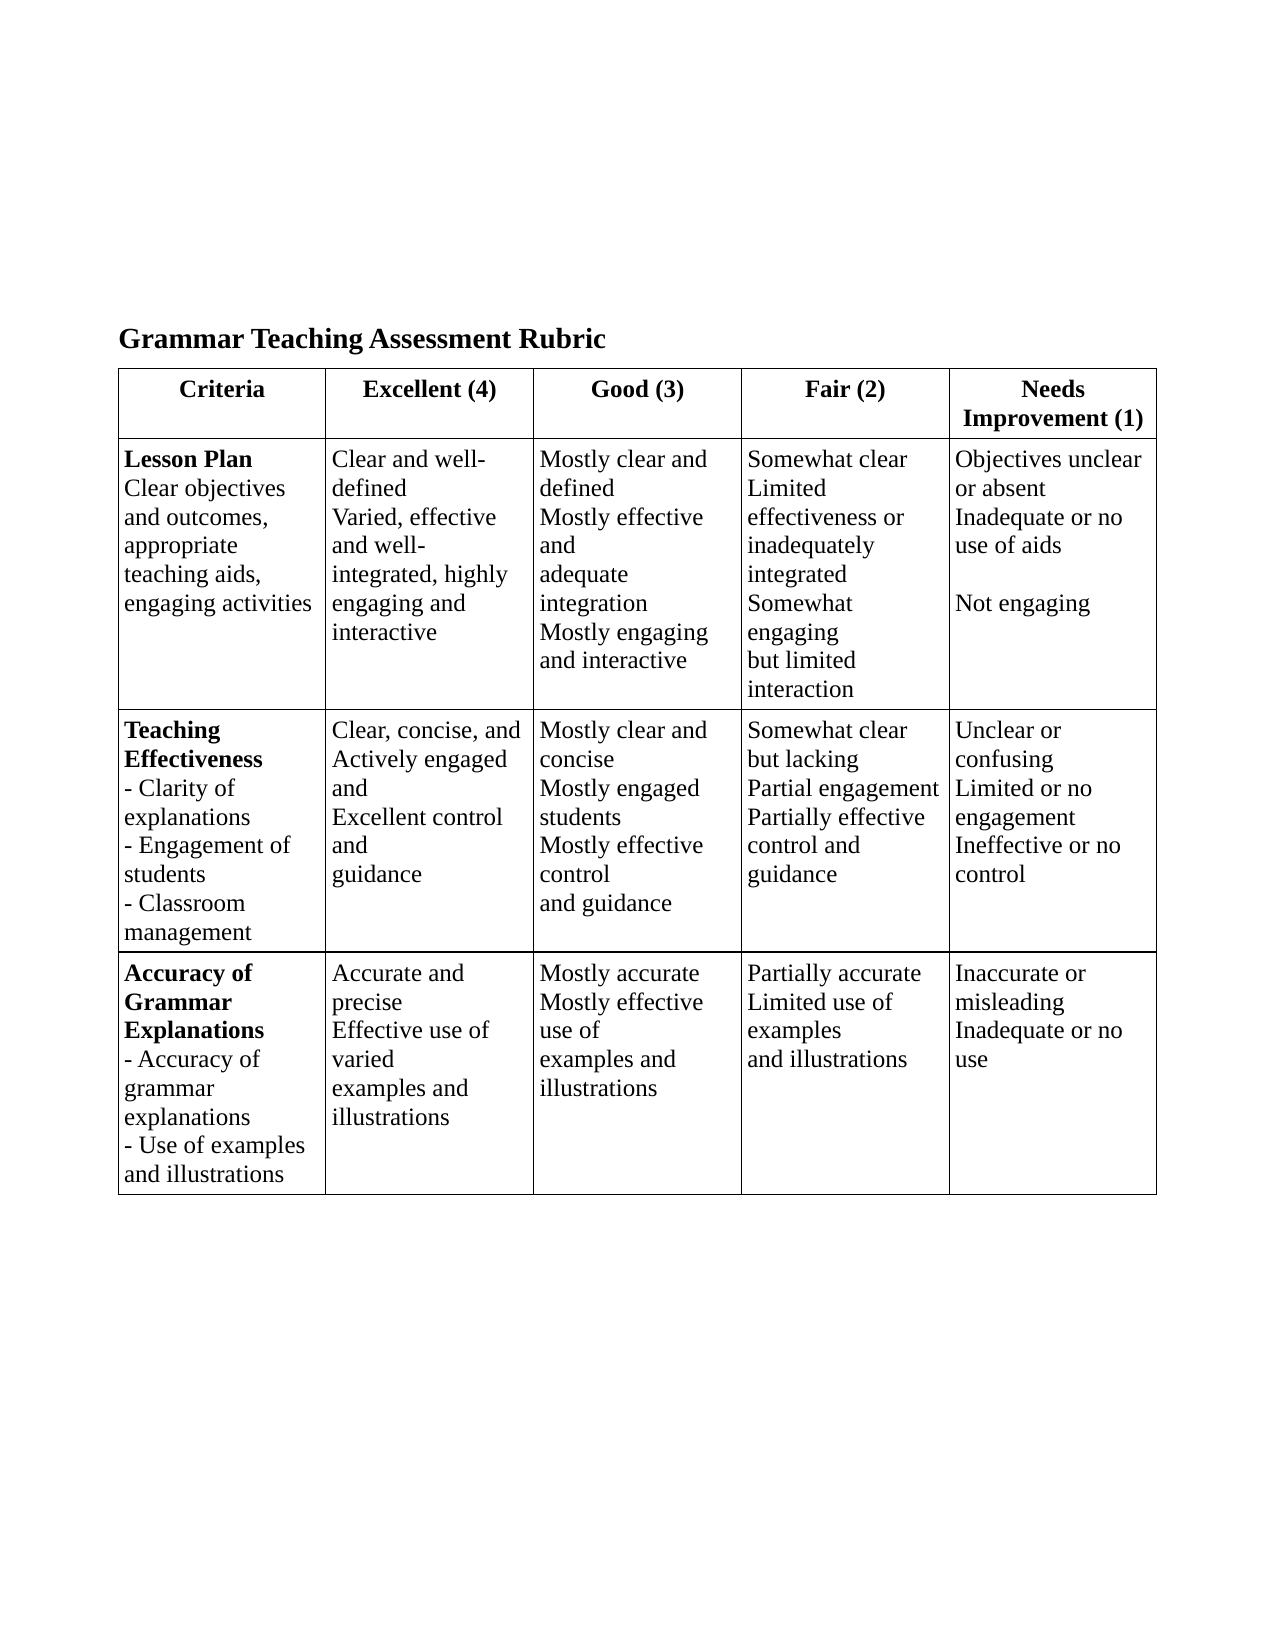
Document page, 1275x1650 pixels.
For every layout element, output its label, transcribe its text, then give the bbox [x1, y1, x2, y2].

table_cell Accuracy of Grammar Explanations - Accuracy of grammar explanations - Use of examples and illustrations [119, 953, 325, 1194]
table_cell Somewhat clear but lacking Partial engagement Partially effective control and guidance [742, 710, 949, 951]
subtitle Grammar Teaching Assessment Rubric [118, 322, 1157, 355]
table_cell Clear and well-defined Varied, effective and well-integrated, highly engaging and interactive [326, 439, 533, 709]
table_cell Mostly accurate Mostly effective use of examples and illustrations [534, 953, 741, 1194]
table_header Fair (2) [742, 369, 949, 438]
table_cell Inaccurate or misleading Inadequate or no use [950, 953, 1156, 1194]
table_cell Mostly clear and concise Mostly engaged students Mostly effective control and guidance [534, 710, 741, 951]
table_cell Somewhat clear Limited effectiveness or inadequately integrated Somewhat engaging but limited interaction [742, 439, 949, 709]
table_header Criteria [119, 369, 325, 438]
table_cell Partially accurate Limited use of examples and illustrations [742, 953, 949, 1194]
table_cell Teaching Effectiveness - Clarity of explanations - Engagement of students - Classroom management [119, 710, 325, 951]
table_cell Accurate and precise Effective use of varied examples and illustrations [326, 953, 533, 1194]
table_cell Objectives unclear or absent Inadequate or no use of aids Not engaging [950, 439, 1156, 709]
table_cell Lesson Plan Clear objectives and outcomes, appropriate teaching aids, engaging activities [119, 439, 325, 709]
table_cell Clear, concise, and Actively engaged and Excellent control and guidance [326, 710, 533, 951]
table_cell Mostly clear and defined Mostly effective and adequate integration Mostly engaging and interactive [534, 439, 741, 709]
table_cell Unclear or confusing Limited or no engagement Ineffective or no control [950, 710, 1156, 951]
table_header Excellent (4) [326, 369, 533, 438]
table_header Good (3) [534, 369, 741, 438]
table_header Needs Improvement (1) [950, 369, 1156, 438]
